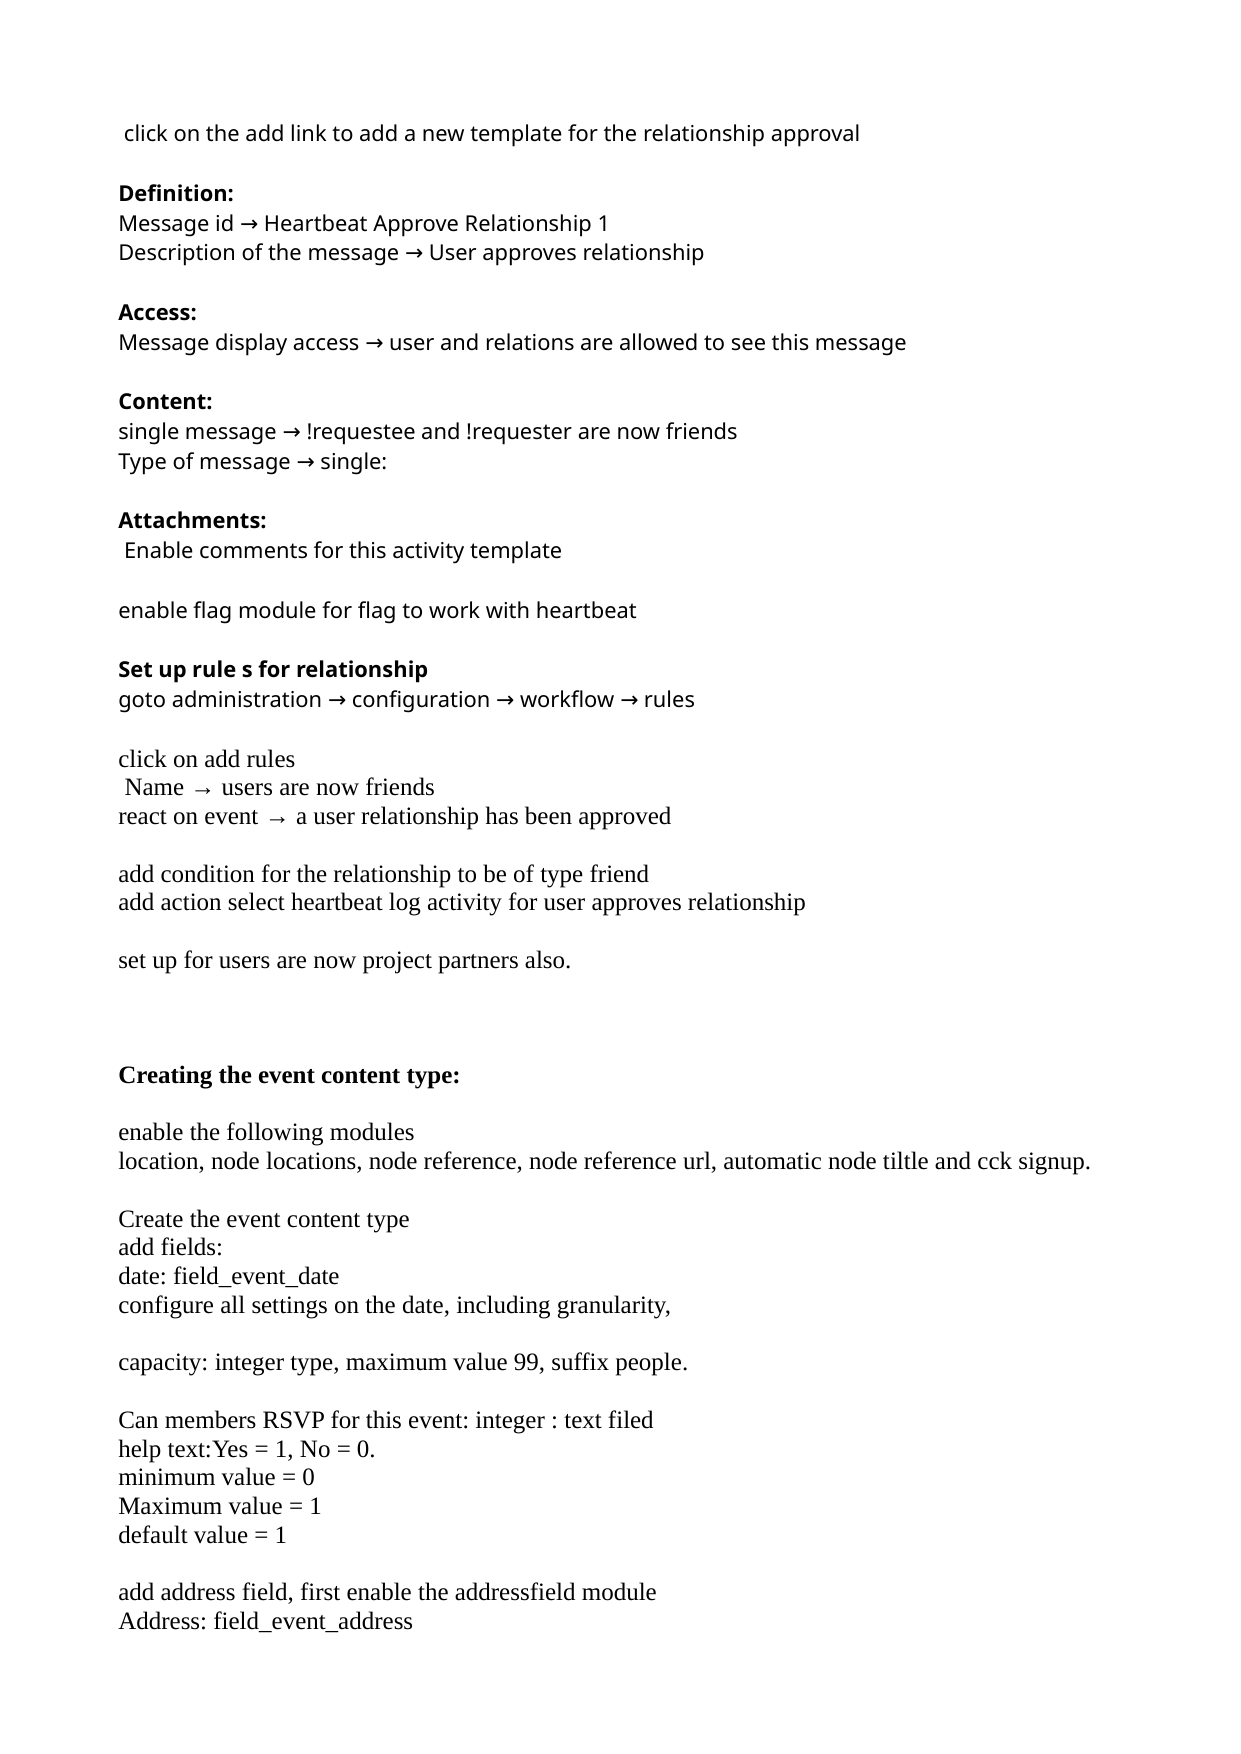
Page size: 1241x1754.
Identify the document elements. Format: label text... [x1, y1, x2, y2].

text click on add rules [118, 744, 1122, 772]
text configure all settings on the date, including granularity, [118, 1290, 1122, 1319]
text Access: [118, 297, 1122, 327]
text enable the following modules [118, 1117, 1122, 1146]
text minimum value = 0 [118, 1462, 1122, 1491]
text Message id → Heartbeat Approve Relationship 1 [118, 207, 1122, 237]
text Set up rule s for relationship [118, 654, 1122, 684]
text Create the event content type [118, 1204, 1122, 1232]
text Can members RSVP for this event: integer : text filed [118, 1405, 1122, 1434]
text location, node locations, node reference, node reference url, automatic node tiltle and cck signup. [118, 1146, 1122, 1175]
text Name → users are now friends [118, 772, 1122, 801]
text enable flag module for flag to work with heartbeat [118, 595, 1122, 624]
text Message display access → user and relations are allowed to see this message [118, 327, 1122, 356]
text help text:Yes = 1, No = 0. [118, 1434, 1122, 1462]
text add address field, first enable the addressfield module [118, 1577, 1122, 1606]
text Content: [118, 386, 1122, 416]
text Attachments: [118, 505, 1122, 535]
text add fields: [118, 1232, 1122, 1261]
text goto administration → configuration → workflow → rules [118, 684, 1122, 714]
text Description of the message → User approves relationship [118, 237, 1122, 267]
text Creating the event content type: [118, 1060, 1122, 1089]
text Address: field_event_address [118, 1606, 1122, 1635]
text default value = 1 [118, 1520, 1122, 1549]
text date: field_event_date [118, 1261, 1122, 1290]
text Enable comments for this activity template [118, 535, 1122, 565]
text set up for users are now project partners also. [118, 945, 1122, 974]
text click on the add link to add a new template for the relationship approval [118, 118, 1122, 148]
text add condition for the relationship to be of type friend [118, 859, 1122, 887]
text add action select heartbeat log activity for user approves relationship [118, 887, 1122, 916]
text single message → !requestee and !requester are now friends [118, 416, 1122, 446]
text Definition: [118, 178, 1122, 207]
text Type of message → single: [118, 446, 1122, 476]
text Maximum value = 1 [118, 1491, 1122, 1520]
text react on event → a user relationship has been approved [118, 801, 1122, 830]
text capacity: integer type, maximum value 99, suffix people. [118, 1347, 1122, 1376]
